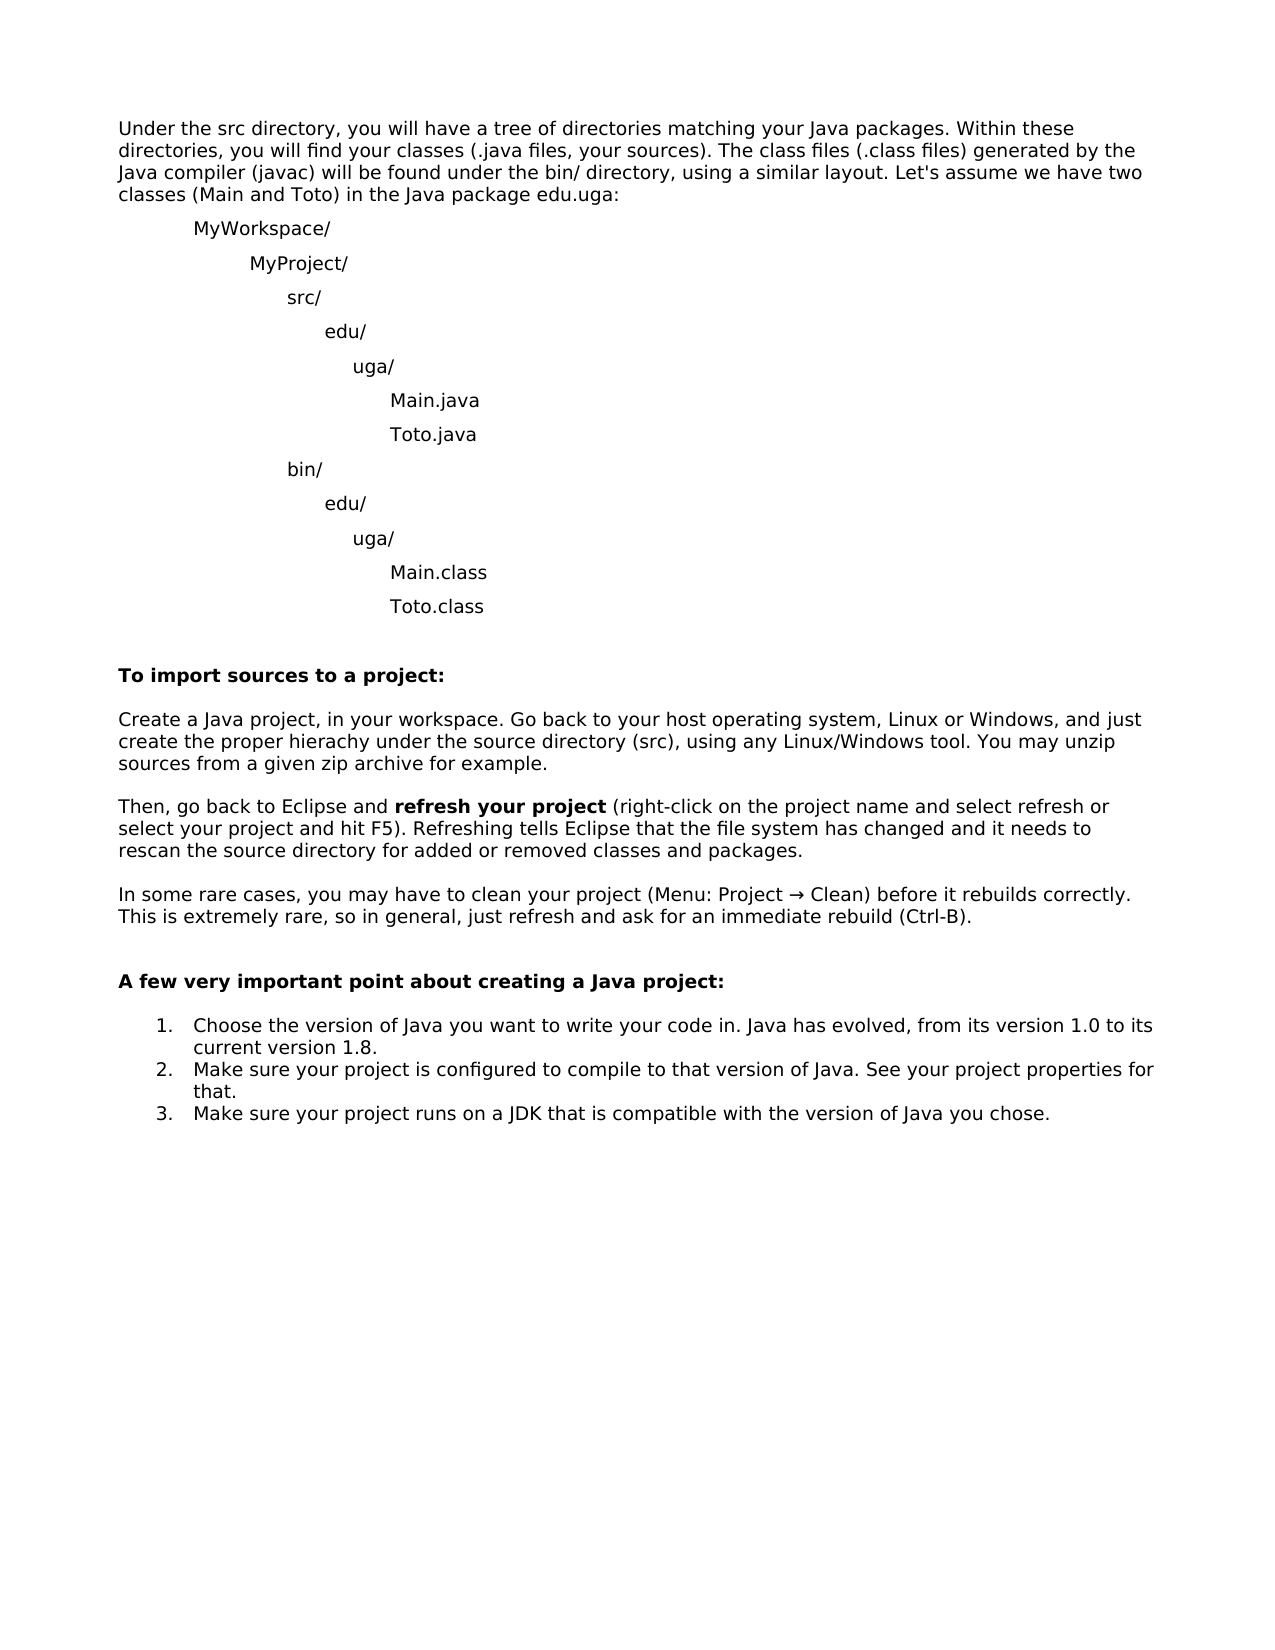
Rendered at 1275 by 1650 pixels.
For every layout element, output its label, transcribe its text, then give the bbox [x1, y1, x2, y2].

list Make sure your project is configured to compile to that version of Java. See your project properties for that. [156, 1059, 1157, 1102]
text In some rare cases, you may have to clean your project (Menu: Project → Clean) before it rebuilds correctly. This is extremely rare, so in general, just refresh and ask for an immediate rebuild (Ctrl-B). [118, 884, 1157, 927]
text Create a Java project, in your workspace. Go back to your host operating system, Linux or Windows, and just create the proper hierachy under the source directory (src), using any Linux/Windows tool. You may unzip sources from a given zip archive for example. [118, 709, 1157, 774]
list Under the src directory, you will have a tree of directories matching your Java packages. Within these directories, you will find your classes (.java files, your sources). The class files (.class files) generated by the Java compiler (javac) will be found under the bin/ directory, using a similar layout. Let's assume we have two classes (Main and Toto) in the Java package edu.uga: [118, 118, 1157, 206]
text Toto.java [390, 424, 1157, 446]
list Toto.class [390, 596, 1157, 618]
text bin/ [287, 459, 1157, 481]
text Main.java [390, 390, 1157, 412]
text A few very important point about creating a Java project: [118, 971, 1157, 993]
list Make sure your project runs on a JDK that is compatible with the version of Java you chose. [156, 1102, 1157, 1124]
text edu/ [324, 321, 1157, 343]
list Choose the version of Java you want to write your code in. Java has evolved, from its version 1.0 to its current version 1.8. [156, 1015, 1157, 1059]
text uga/ [352, 356, 1157, 377]
text MyWorkspace/ [193, 218, 1157, 240]
text To import sources to a project: [118, 665, 1157, 687]
list edu/ [324, 493, 1157, 515]
text MyProject/ [249, 252, 1157, 274]
list Main.class [390, 562, 1157, 584]
list uga/ [352, 527, 1157, 549]
text Then, go back to Eclipse and refresh your project (right-click on the project name and select refresh or select your project and hit F5). Refreshing tells Eclipse that the file system has changed and it needs to rescan the source directory for added or removed classes and packages. [118, 796, 1157, 862]
text src/ [287, 287, 1157, 309]
